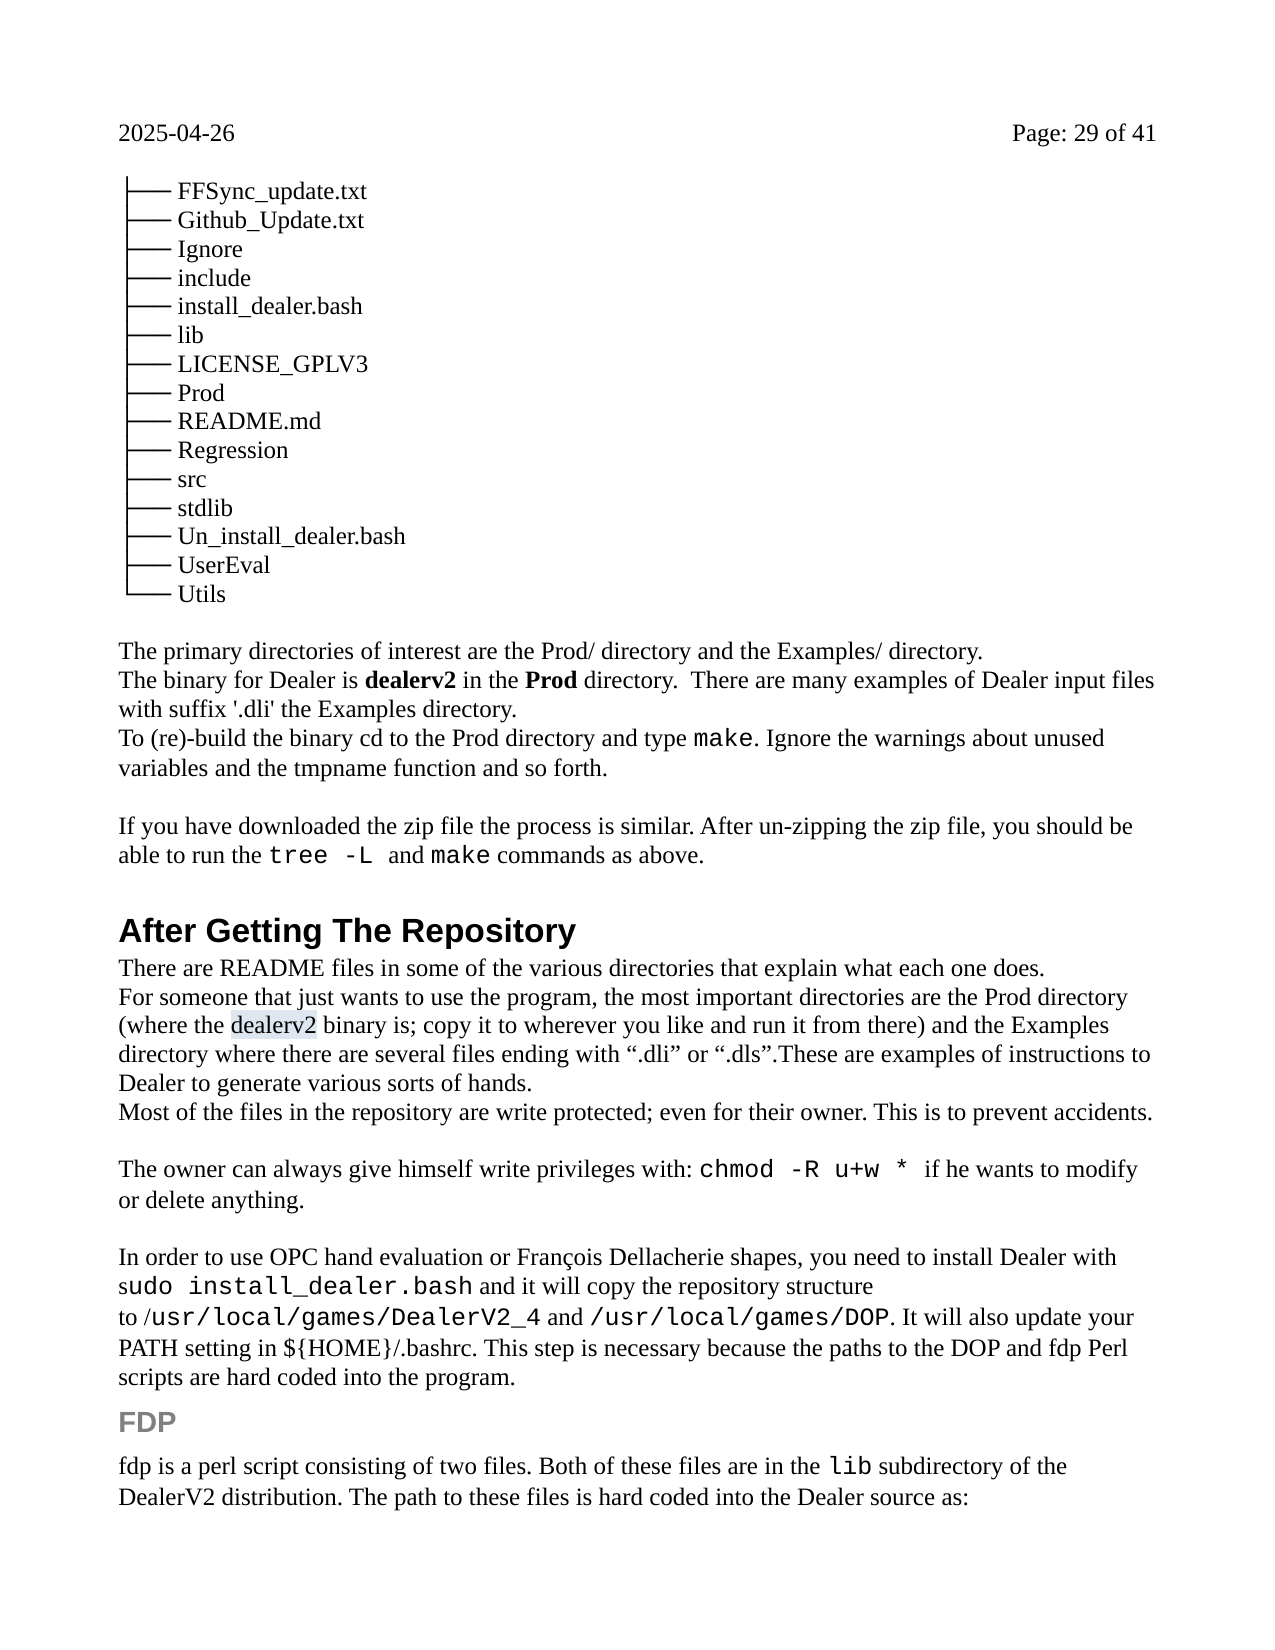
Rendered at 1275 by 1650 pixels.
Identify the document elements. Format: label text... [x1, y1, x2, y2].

text ├── include [118, 263, 126, 291]
text There are README files in some of the various directories that explain what each one does. [118, 953, 1157, 982]
text ├── Prod [118, 378, 126, 406]
text In order to use OPC hand evaluation or François Dellacherie shapes, you need to install Dealer with sudo install_dealer.bash and it will copy the repository structure to /usr/local/games/DealerV2_4 and /usr/local/games/DOP. It will also update your PATH setting in ${HOME}/.bashrc. This step is necessary because the paths to the DOP and fdp Perl scripts are hard coded into the program. [118, 1242, 1157, 1390]
text ├── src [118, 464, 126, 493]
text ├── Regression [128, 435, 1157, 464]
text Most of the files in the repository are write protected; even for their owner. This is to prevent accidents. [118, 1097, 1157, 1125]
text ├── Prod [128, 378, 1157, 406]
text The primary directories of interest are the Prod/ directory and the Examples/ directory. [118, 636, 1157, 665]
text ├── FFSync_update.txt [128, 176, 1157, 205]
text ├── UserEval [128, 550, 1157, 579]
text └── Utils [118, 579, 1157, 608]
text ├── stdlib [118, 493, 126, 521]
subtitle After Getting The Repository [118, 911, 1157, 950]
text fdp is a perl script consisting of two files. Both of these files are in the lib subdirectory of the DealerV2 distribution. The path to these files is hard coded into the Dealer source as: [118, 1451, 1157, 1511]
text For someone that just wants to use the program, the most important directories are the Prod directory (where the dealerv2 binary is; copy it to wherever you like and run it from there) and the Examples directory where there are several files ending with “.dli” or “.dls”.These are examples of instructions to Dealer to generate various sorts of hands. [118, 982, 1157, 1097]
text ├── LICENSE_GPLV3 [128, 349, 1157, 378]
text ├── src [128, 464, 1157, 493]
subtitle FDP [118, 1405, 1157, 1438]
text ├── include [128, 263, 1157, 291]
text ├── install_dealer.bash [128, 291, 1157, 320]
text If you have downloaded the zip file the process is similar. After un-zipping the zip file, you should be able to run the tree -L and make commands as above. [118, 811, 1157, 871]
text To (re)-build the binary cd to the Prod directory and type make. Ignore the warnings about unused variables and the tmpname function and so forth. [118, 723, 1157, 782]
text The owner can always give himself write privileges with: chmod -R u+w * if he wants to modify or delete anything. [118, 1154, 1157, 1214]
text ├── lib [118, 320, 126, 349]
text ├── Ignore [128, 234, 1157, 263]
text ├── lib [128, 320, 1157, 349]
text The binary for Dealer is dealerv2 in the Prod directory. There are many examples of Dealer input files with suffix '.dli' the Examples directory. [118, 665, 1157, 723]
text ├── Ignore [118, 234, 126, 263]
text ├── Un_install_dealer.bash [128, 521, 1157, 550]
text ├── stdlib [128, 493, 1157, 521]
text ├── Github_Update.txt [128, 205, 1157, 234]
text ├── README.md [128, 406, 1157, 435]
